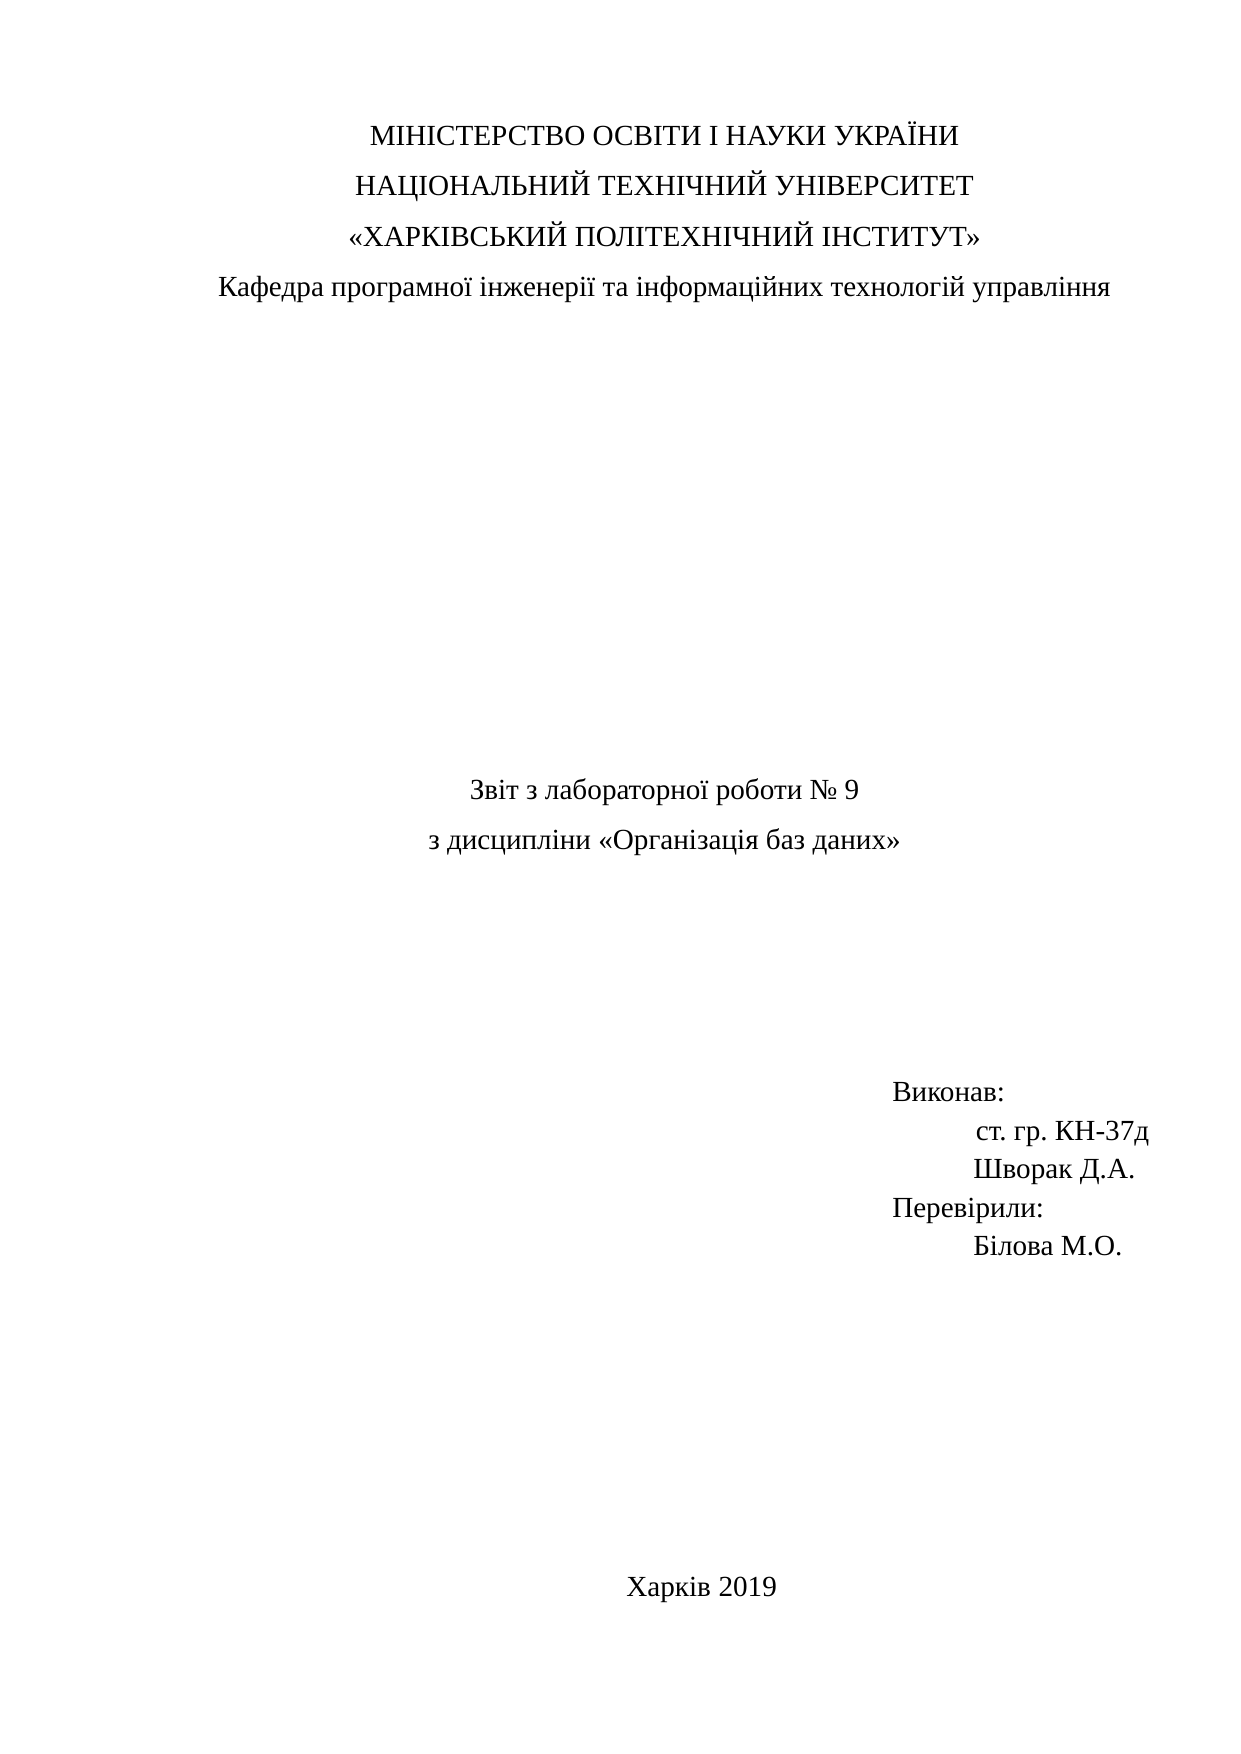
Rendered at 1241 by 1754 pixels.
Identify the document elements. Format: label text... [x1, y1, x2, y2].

text МІНІСТЕРСТВО ОСВІТИ І НАУКИ УКРАЇНИ [177, 118, 1152, 152]
text Звіт з лабораторної роботи № 9 [177, 772, 1152, 806]
text Перевірили: [841, 1190, 1152, 1223]
text ст. гр. КН-37д [915, 1113, 1152, 1146]
text Шворак Д.А. [914, 1151, 1152, 1185]
text Виконав: [841, 1074, 1152, 1108]
text Білова М.О. [915, 1228, 1152, 1262]
text НАЦІОНАЛЬНИЙ ТЕХНІЧНИЙ УНІВЕРСИТЕТ [177, 168, 1152, 202]
text «ХАРКІВСЬКИЙ ПОЛІТЕХНІЧНИЙ ІНСТИТУТ» [177, 219, 1152, 252]
text з дисципліни «Організація баз даних» [177, 822, 1152, 856]
text Харків 2019 [177, 1569, 1152, 1602]
text Кафедра програмної інженерії та інформаційних технологій управління [177, 269, 1152, 303]
